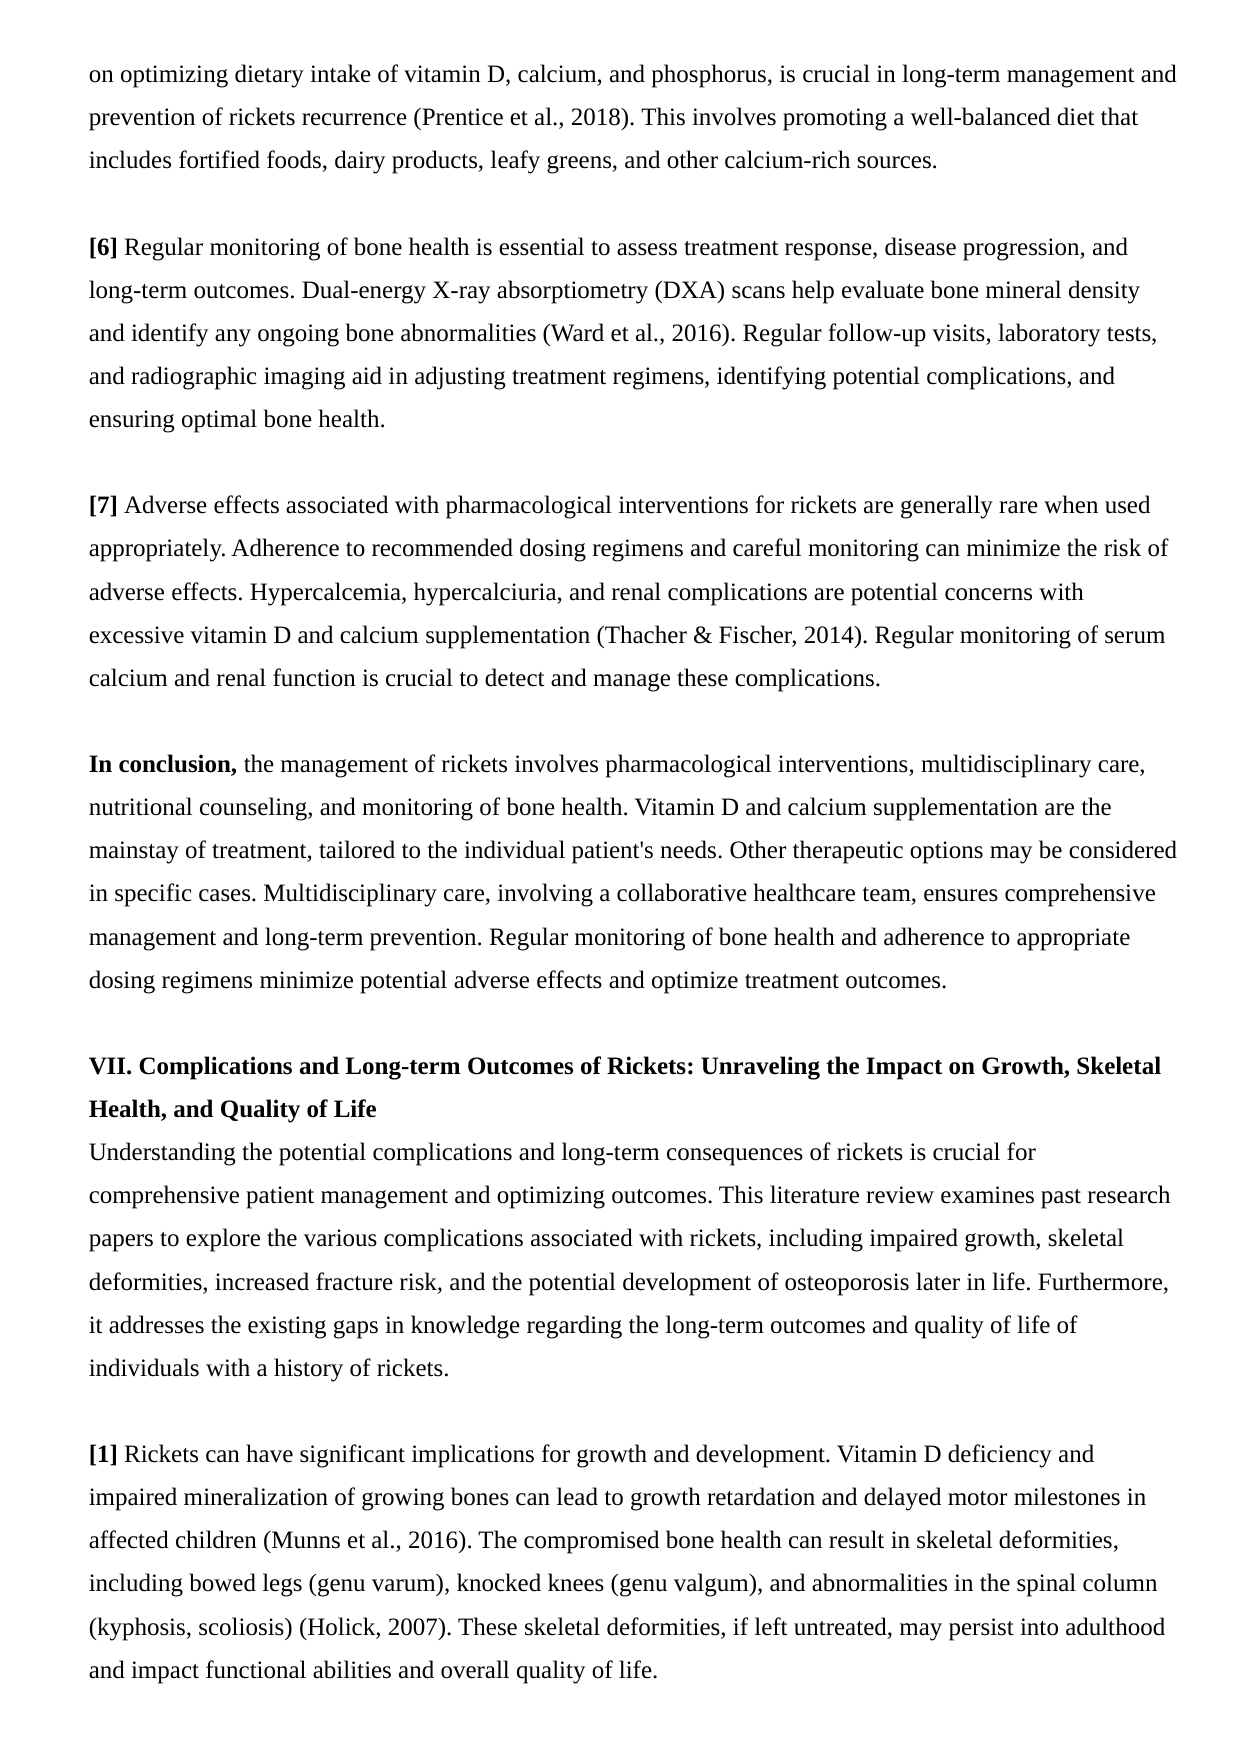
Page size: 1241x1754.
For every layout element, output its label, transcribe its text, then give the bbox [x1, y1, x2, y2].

text [7] Adverse effects associated with pharmacological interventions for rickets are generally rare when used appropriately. Adherence to recommended dosing regimens and careful monitoring can minimize the risk of adverse effects. Hypercalcemia, hypercalciuria, and renal complications are potential concerns with excessive vitamin D and calcium supplementation (Thacher & Fischer, 2014). Regular monitoring of serum calcium and renal function is crucial to detect and manage these complications. [88, 490, 1181, 692]
text Understanding the potential complications and long-term consequences of rickets is crucial for comprehensive patient management and optimizing outcomes. This literature review examines past research papers to explore the various complications associated with rickets, including impaired growth, skeletal deformities, increased fracture risk, and the potential development of osteoporosis later in life. Furthermore, it addresses the existing gaps in knowledge regarding the long-term outcomes and quality of life of individuals with a history of rickets. [88, 1137, 1181, 1382]
text [6] Regular monitoring of bone health is essential to assess treatment response, disease progression, and long-term outcomes. Dual-energy X-ray absorptiometry (DXA) scans help evaluate bone mineral density and identify any ongoing bone abnormalities (Ward et al., 2016). Regular follow-up visits, laboratory tests, and radiographic imaging aid in adjusting treatment regimens, identifying potential complications, and ensuring optimal bone health. [88, 232, 1181, 433]
text on optimizing dietary intake of vitamin D, calcium, and phosphorus, is crucial in long-term management and prevention of rickets recurrence (Prentice et al., 2018). This involves promoting a well-balanced diet that includes fortified foods, dairy products, leafy greens, and other calcium-rich sources. [88, 59, 1181, 174]
text [1] Rickets can have significant implications for growth and development. Vitamin D deficiency and impaired mineralization of growing bones can lead to growth retardation and delayed motor milestones in affected children (Munns et al., 2016). The compromised bone health can result in skeletal deformities, including bowed legs (genu varum), knocked knees (genu valgum), and abnormalities in the spinal column (kyphosis, scoliosis) (Holick, 2007). These skeletal deformities, if left untreated, may persist into adulthood and impact functional abilities and overall quality of life. [88, 1439, 1181, 1683]
text VII. Complications and Long-term Outcomes of Rickets: Unraveling the Impact on Growth, Skeletal Health, and Quality of Life [88, 1051, 1181, 1123]
text In conclusion, the management of rickets involves pharmacological interventions, multidisciplinary care, nutritional counseling, and monitoring of bone health. Vitamin D and calcium supplementation are the mainstay of treatment, tailored to the individual patient's needs. Other therapeutic options may be considered in specific cases. Multidisciplinary care, involving a collaborative healthcare team, ensures comprehensive management and long-term prevention. Regular monitoring of bone health and adherence to appropriate dosing regimens minimize potential adverse effects and optimize treatment outcomes. [88, 749, 1181, 993]
